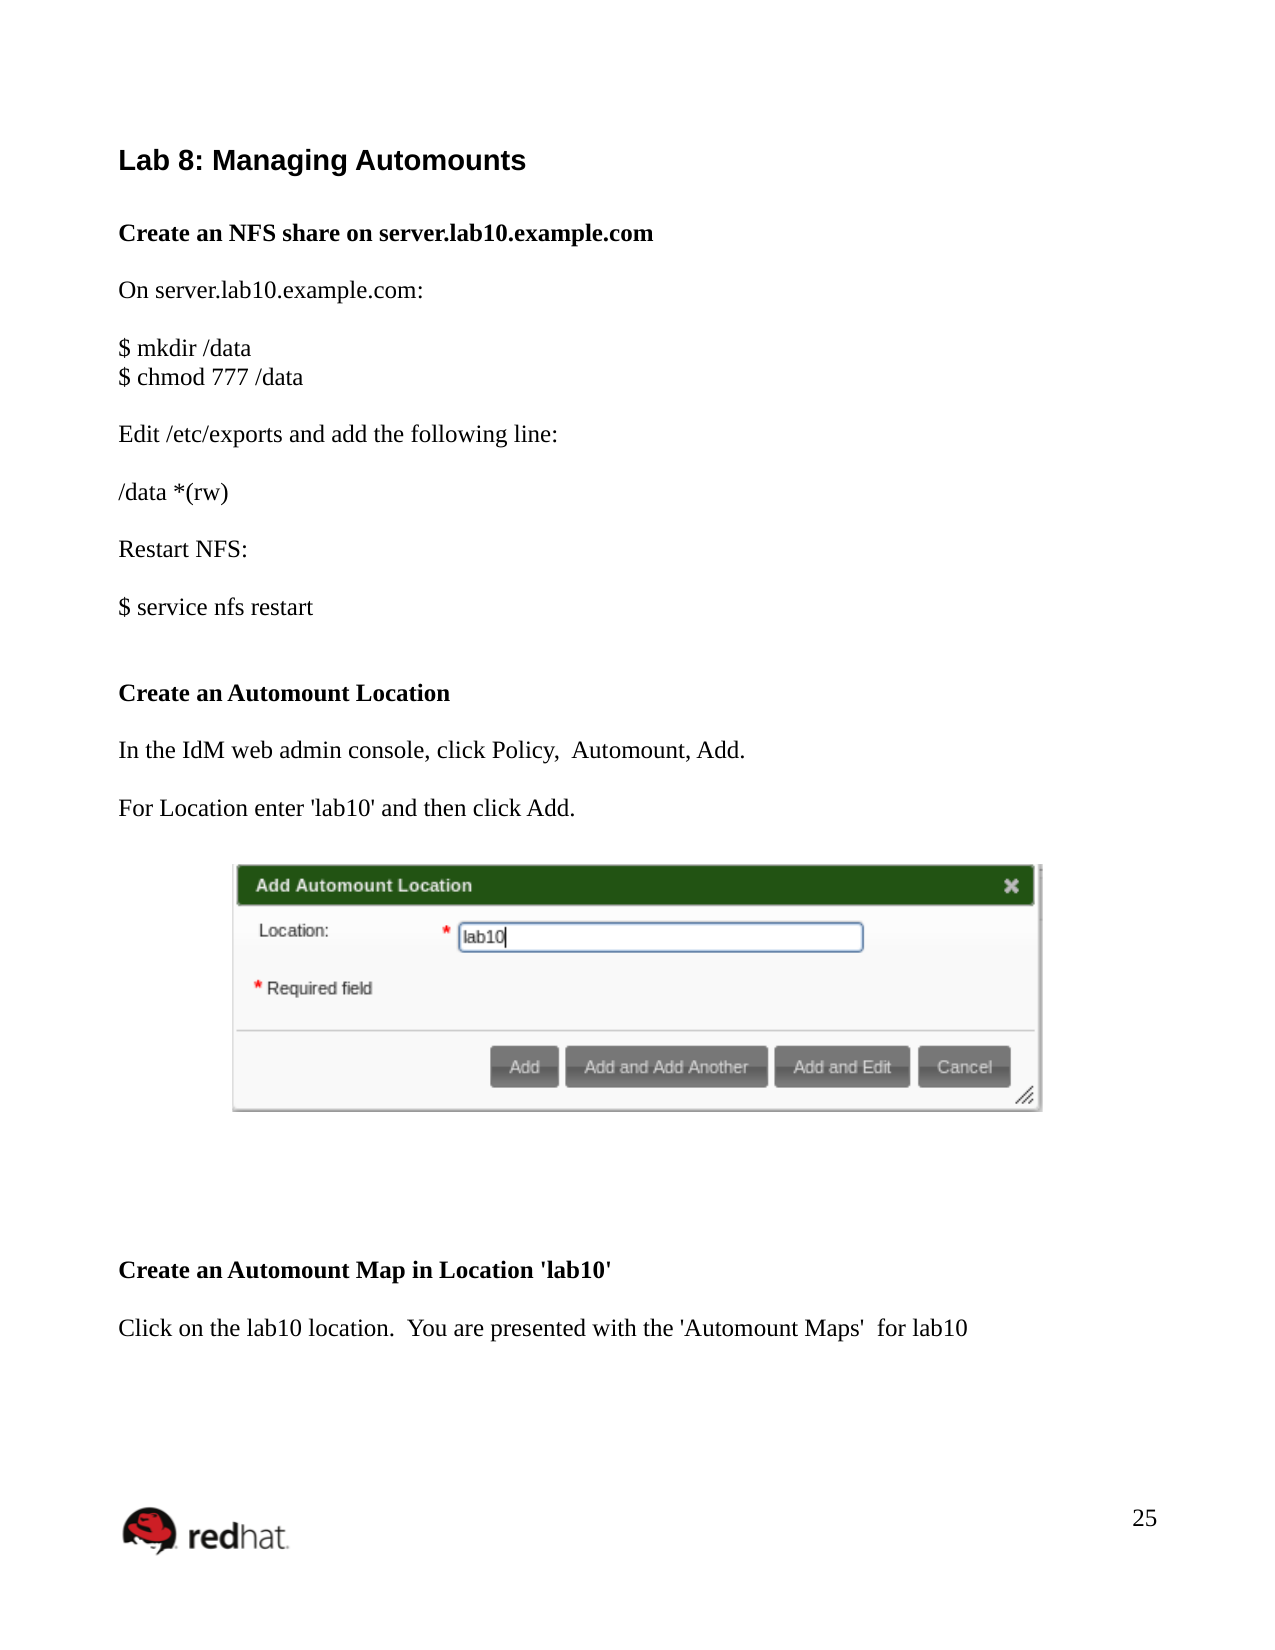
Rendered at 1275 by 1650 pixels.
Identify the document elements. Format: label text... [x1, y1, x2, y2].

picture [118, 1503, 297, 1560]
text In the IdM web admin console, click Policy, Automount, Add. [118, 735, 1157, 764]
text Create an Automount Map in Location 'lab10' [118, 1255, 1157, 1284]
text For Location enter 'lab10' and then click Add. [118, 793, 1157, 822]
text $ chmod 777 /data [118, 362, 1157, 390]
text Restart NFS: [118, 534, 1157, 563]
text $ mkdir /data [118, 333, 1157, 362]
text Click on the lab10 location. You are presented with the 'Automount Maps' for lab10 [118, 1313, 1157, 1341]
text /data *(rw) [118, 477, 1157, 505]
text Edit /etc/exports and add the following line: [118, 419, 1157, 448]
text Create an Automount Location [118, 678, 1157, 707]
text On server.lab10.example.com: [118, 275, 1157, 304]
text Create an NFS share on server.lab10.example.com [118, 218, 1157, 247]
picture [232, 864, 1043, 1112]
subtitle Lab 8: Managing Automounts [118, 143, 1157, 177]
text $ service nfs restart [118, 592, 1157, 620]
